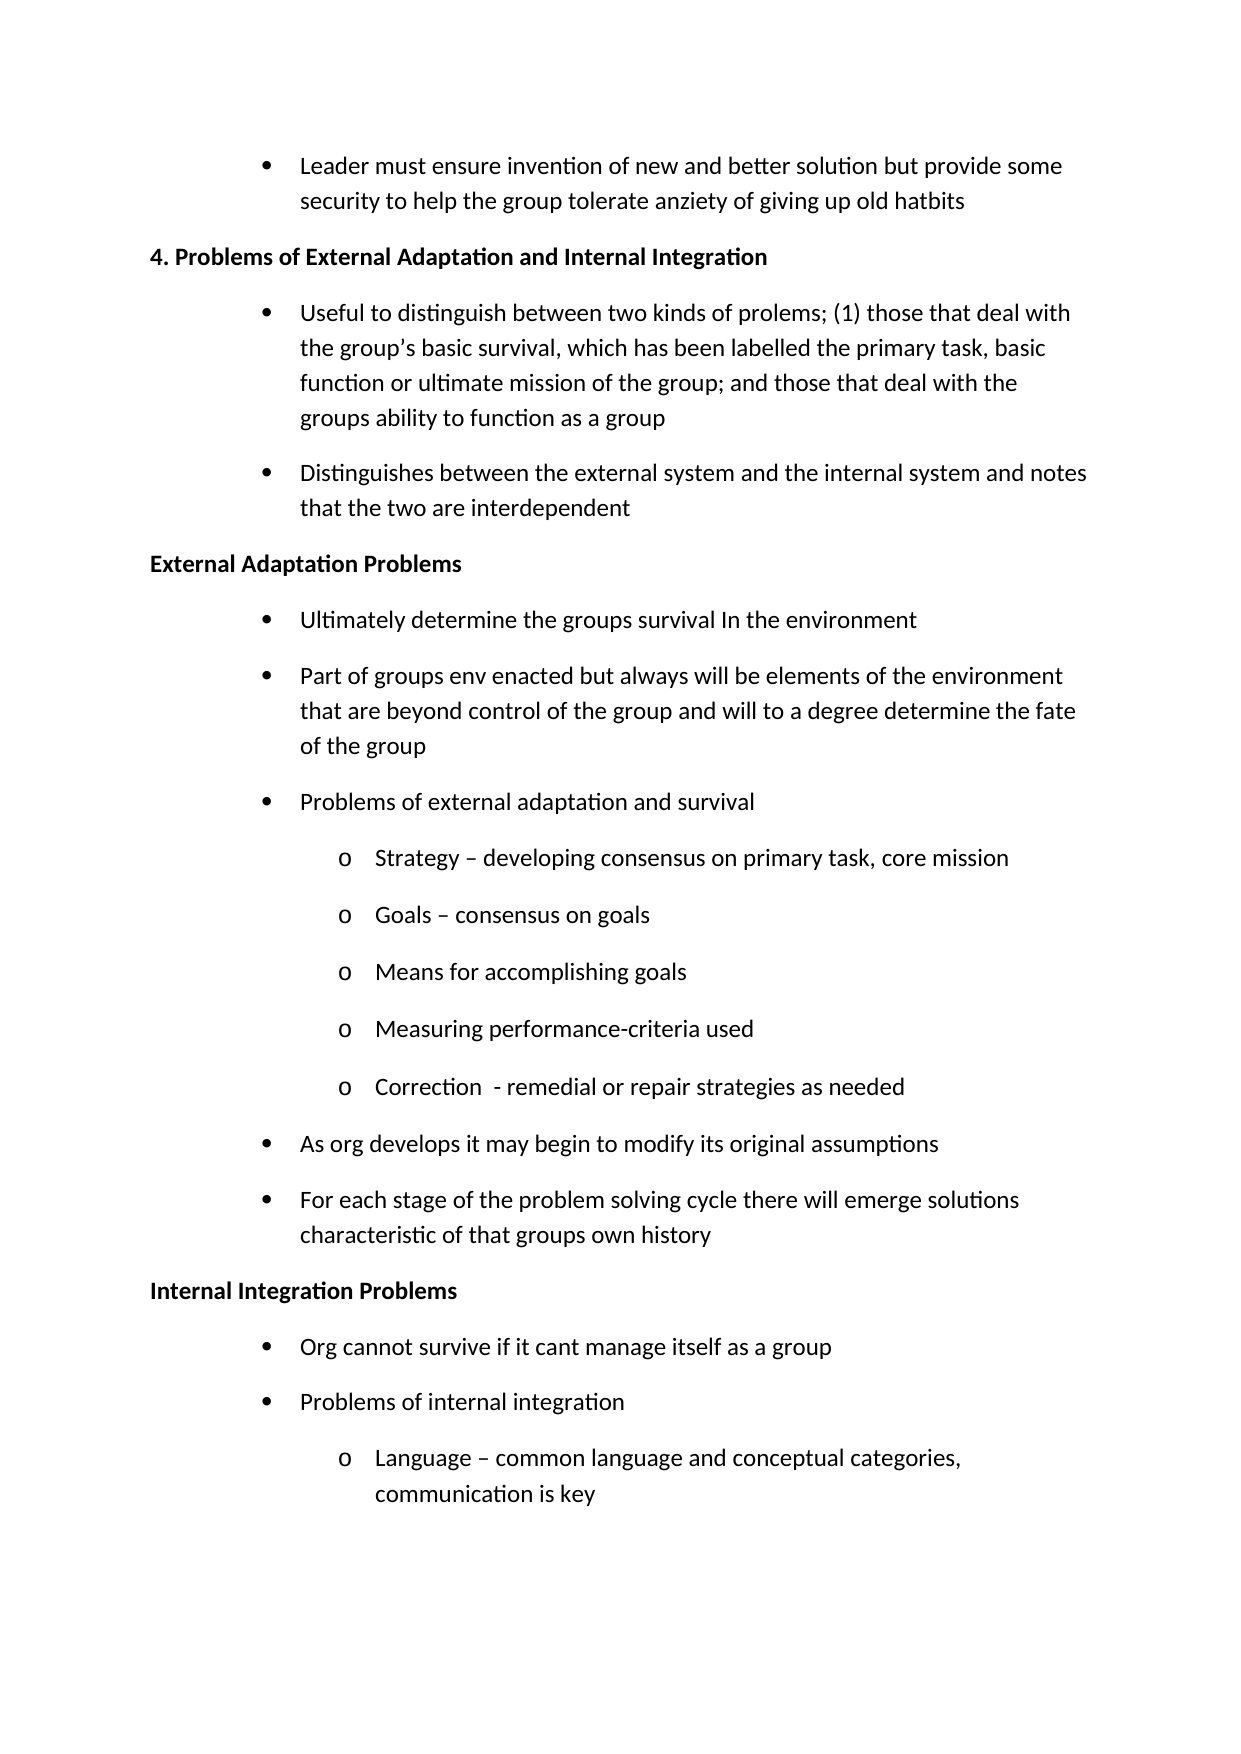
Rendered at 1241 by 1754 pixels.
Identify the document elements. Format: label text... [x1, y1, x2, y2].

list Strategy – developing consensus on primary task, core mission [337, 842, 1090, 873]
list Ultimately determine the groups survival In the environment [262, 604, 1090, 635]
list Language – common language and conceptual categories, communication is key [337, 1442, 1090, 1509]
list Problems of external adaptation and survival [262, 786, 1090, 816]
list For each stage of the problem solving cycle there will emerge solutions characteristic of that groups own history [262, 1184, 1090, 1249]
list Leader must ensure invention of new and better solution but provide some security to help the group tolerate anziety of giving up old hatbits [262, 150, 1090, 216]
list As org develops it may begin to modify its original assumptions [262, 1128, 1090, 1159]
text 4. Problems of External Adaptation and Internal Integration [150, 241, 1090, 271]
list Measuring performance-criteria used [337, 1013, 1090, 1045]
list Means for accomplishing goals [337, 956, 1090, 988]
list Distinguishes between the external system and the internal system and notes that the two are interdependent [262, 457, 1090, 523]
list Useful to distinguish between two kinds of prolems; (1) those that deal with the group’s basic survival, which has been labelled the primary task, basic function or ultimate mission of the group; and those that deal with the groups ability to function as a group [262, 297, 1090, 432]
text External Adaptation Problems [150, 548, 1090, 579]
list Correction - remedial or repair strategies as needed [337, 1071, 1090, 1103]
list Goals – consensus on goals [337, 899, 1090, 931]
text Internal Integration Problems [150, 1275, 1090, 1305]
list Problems of internal integration [262, 1386, 1090, 1417]
list Part of groups env enacted but always will be elements of the environment that are beyond control of the group and will to a degree determine the fate of the group [262, 660, 1090, 761]
list Org cannot survive if it cant manage itself as a group [262, 1331, 1090, 1361]
